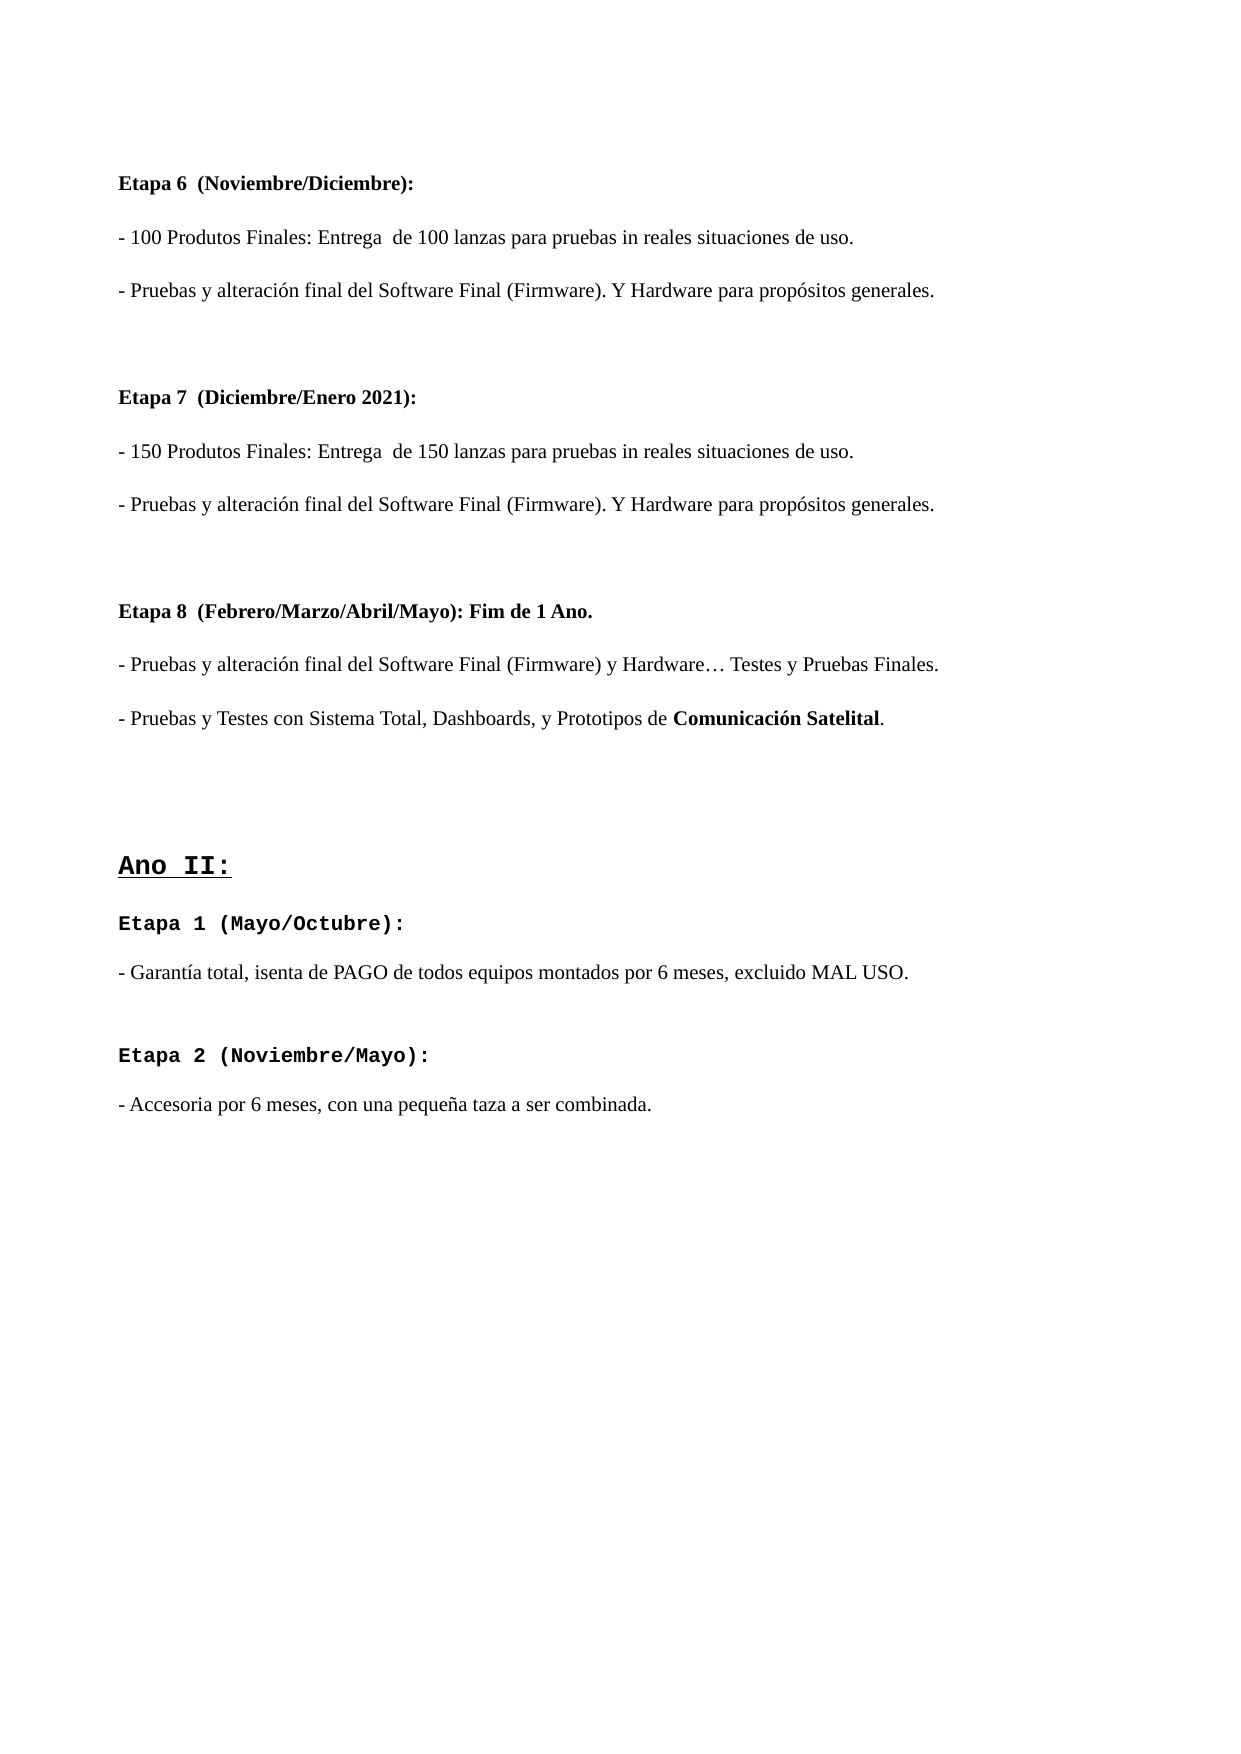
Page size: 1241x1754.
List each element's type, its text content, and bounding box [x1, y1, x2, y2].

text Etapa 2 (Noviembre/Mayo): [118, 1044, 1122, 1068]
text Etapa 1 (Mayo/Octubre): [118, 913, 1122, 937]
text Etapa 8 (Febrero/Marzo/Abril/Mayo): Fim de 1 Ano. [118, 599, 1122, 623]
text Ano II: [118, 852, 1122, 882]
text Etapa 6 (Noviembre/Diciembre): [118, 171, 1122, 195]
text - Accesoria por 6 meses, con una pequeña taza a ser combinada. [118, 1092, 1122, 1116]
text - 100 Produtos Finales: Entrega de 100 lanzas para pruebas in reales situaciones de uso. [118, 225, 1122, 249]
text - Pruebas y Testes con Sistema Total, Dashboards, y Prototipos de Comunicación Satelital. [118, 706, 1122, 730]
text - Pruebas y alteración final del Software Final (Firmware). Y Hardware para propósitos generales. [118, 492, 1122, 516]
text Etapa 7 (Diciembre/Enero 2021): [118, 385, 1122, 409]
text - Pruebas y alteración final del Software Final (Firmware). Y Hardware para propósitos generales. [118, 278, 1122, 302]
text - Pruebas y alteración final del Software Final (Firmware) y Hardware… Testes y Pruebas Finales. [118, 652, 1122, 676]
text - Garantía total, isenta de PAGO de todos equipos montados por 6 meses, excluido MAL USO. [118, 960, 1122, 984]
text - 150 Produtos Finales: Entrega de 150 lanzas para pruebas in reales situaciones de uso. [118, 438, 1122, 463]
